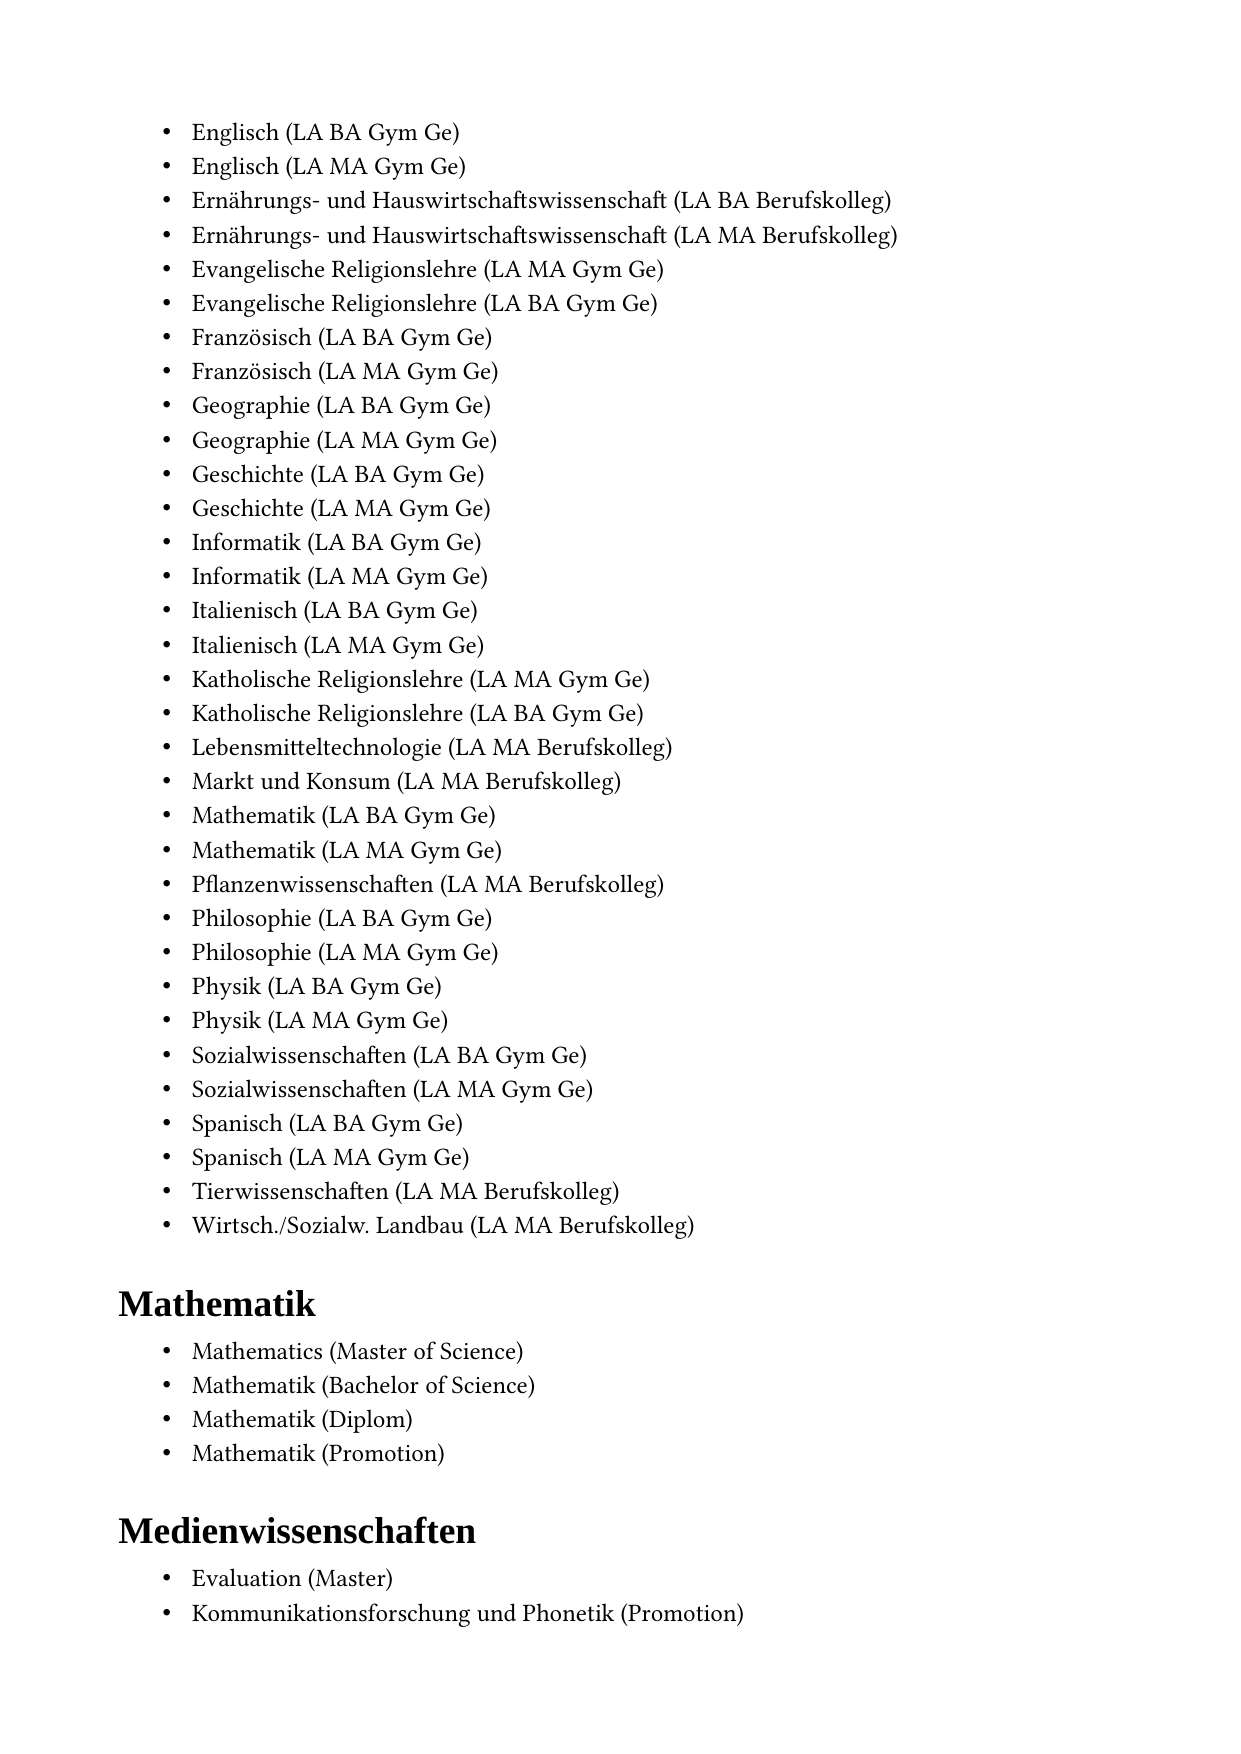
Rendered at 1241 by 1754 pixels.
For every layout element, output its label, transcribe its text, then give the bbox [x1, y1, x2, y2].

list Mathematik (LA BA Gym Ge) [162, 801, 1122, 830]
list Physik (LA BA Gym Ge) [162, 972, 1122, 1001]
list Informatik (LA BA Gym Ge) [162, 528, 1122, 557]
list Englisch (LA MA Gym Ge) [162, 152, 1122, 181]
list Pflanzenwissenschaften (LA MA Berufskolleg) [162, 870, 1122, 898]
list Geographie (LA MA Gym Ge) [162, 426, 1122, 454]
list Französisch (LA MA Gym Ge) [162, 357, 1122, 386]
list Markt und Konsum (LA MA Berufskolleg) [162, 767, 1122, 796]
list Mathematik (Promotion) [162, 1439, 1122, 1468]
list Geschichte (LA BA Gym Ge) [162, 460, 1122, 488]
list Französisch (LA BA Gym Ge) [162, 323, 1122, 352]
list Spanisch (LA BA Gym Ge) [162, 1109, 1122, 1137]
list Kommunikationsforschung und Phonetik (Promotion) [162, 1598, 1122, 1627]
list Physik (LA MA Gym Ge) [162, 1006, 1122, 1035]
list Ernährungs- und Hauswirtschaftswissenschaft (LA MA Berufskolleg) [162, 221, 1122, 249]
list Englisch (LA BA Gym Ge) [162, 118, 1122, 147]
list Katholische Religionslehre (LA MA Gym Ge) [162, 665, 1122, 693]
list Philosophie (LA BA Gym Ge) [162, 904, 1122, 932]
list Wirtsch./Sozialw. Landbau (LA MA Berufskolleg) [162, 1211, 1122, 1240]
subtitle Mathematik [118, 1281, 1122, 1324]
list Mathematik (Bachelor of Science) [162, 1371, 1122, 1399]
list Informatik (LA MA Gym Ge) [162, 562, 1122, 591]
list Tierwissenschaften (LA MA Berufskolleg) [162, 1177, 1122, 1206]
list Sozialwissenschaften (LA MA Gym Ge) [162, 1075, 1122, 1103]
list Geographie (LA BA Gym Ge) [162, 391, 1122, 420]
list Ernährungs- und Hauswirtschaftswissenschaft (LA BA Berufskolleg) [162, 186, 1122, 215]
list Katholische Religionslehre (LA BA Gym Ge) [162, 699, 1122, 727]
list Italienisch (LA MA Gym Ge) [162, 631, 1122, 659]
list Spanisch (LA MA Gym Ge) [162, 1143, 1122, 1172]
list Sozialwissenschaften (LA BA Gym Ge) [162, 1041, 1122, 1069]
list Mathematik (Diplom) [162, 1405, 1122, 1433]
subtitle Medienwissenschaften [118, 1509, 1122, 1552]
list Evangelische Religionslehre (LA BA Gym Ge) [162, 289, 1122, 317]
list Italienisch (LA BA Gym Ge) [162, 596, 1122, 625]
list Mathematik (LA MA Gym Ge) [162, 836, 1122, 864]
list Lebensmitteltechnologie (LA MA Berufskolleg) [162, 733, 1122, 762]
list Philosophie (LA MA Gym Ge) [162, 938, 1122, 967]
list Mathematics (Master of Science) [162, 1337, 1122, 1365]
list Evaluation (Master) [162, 1564, 1122, 1593]
list Geschichte (LA MA Gym Ge) [162, 494, 1122, 522]
list Evangelische Religionslehre (LA MA Gym Ge) [162, 255, 1122, 283]
